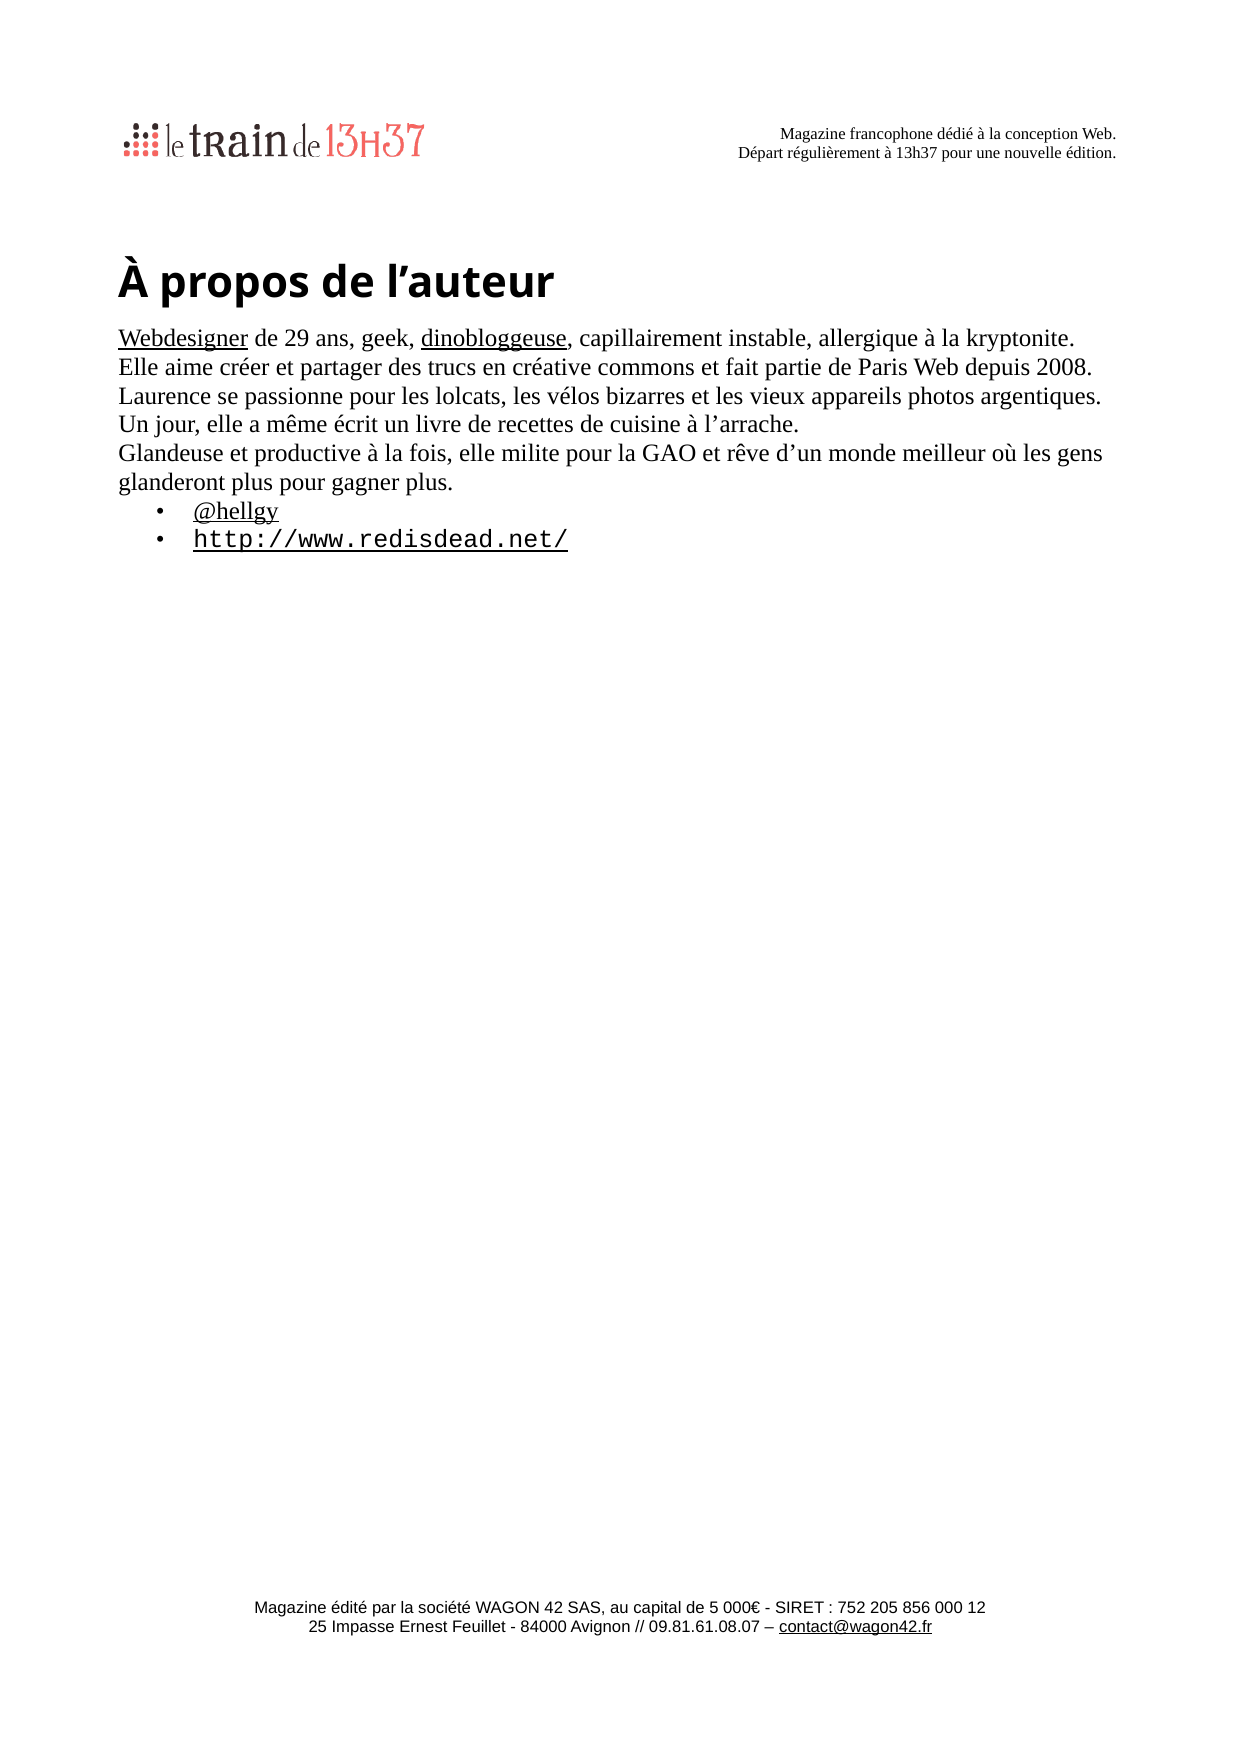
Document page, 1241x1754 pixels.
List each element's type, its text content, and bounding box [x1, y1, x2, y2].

picture [123, 123, 425, 157]
subtitle À propos de l’auteur [118, 251, 1122, 311]
list http://www.redisdead.net/ [156, 524, 1122, 555]
list @hellgy [156, 496, 1122, 524]
text Webdesigner de 29 ans, geek, dinobloggeuse, capillairement instable, allergique à la kryptonite. Elle aime créer et partager des trucs en créative commons et fait partie de Paris Web depuis 2008. Laurence se passionne pour les lolcats, les vélos bizarres et les vieux appareils photos argentiques. Un jour, elle a même écrit un livre de recettes de cuisine à l’arrache. Glandeuse et productive à la fois, elle milite pour la GAO et rêve d’un monde meilleur où les gens glanderont plus pour gagner plus. [118, 323, 1122, 496]
